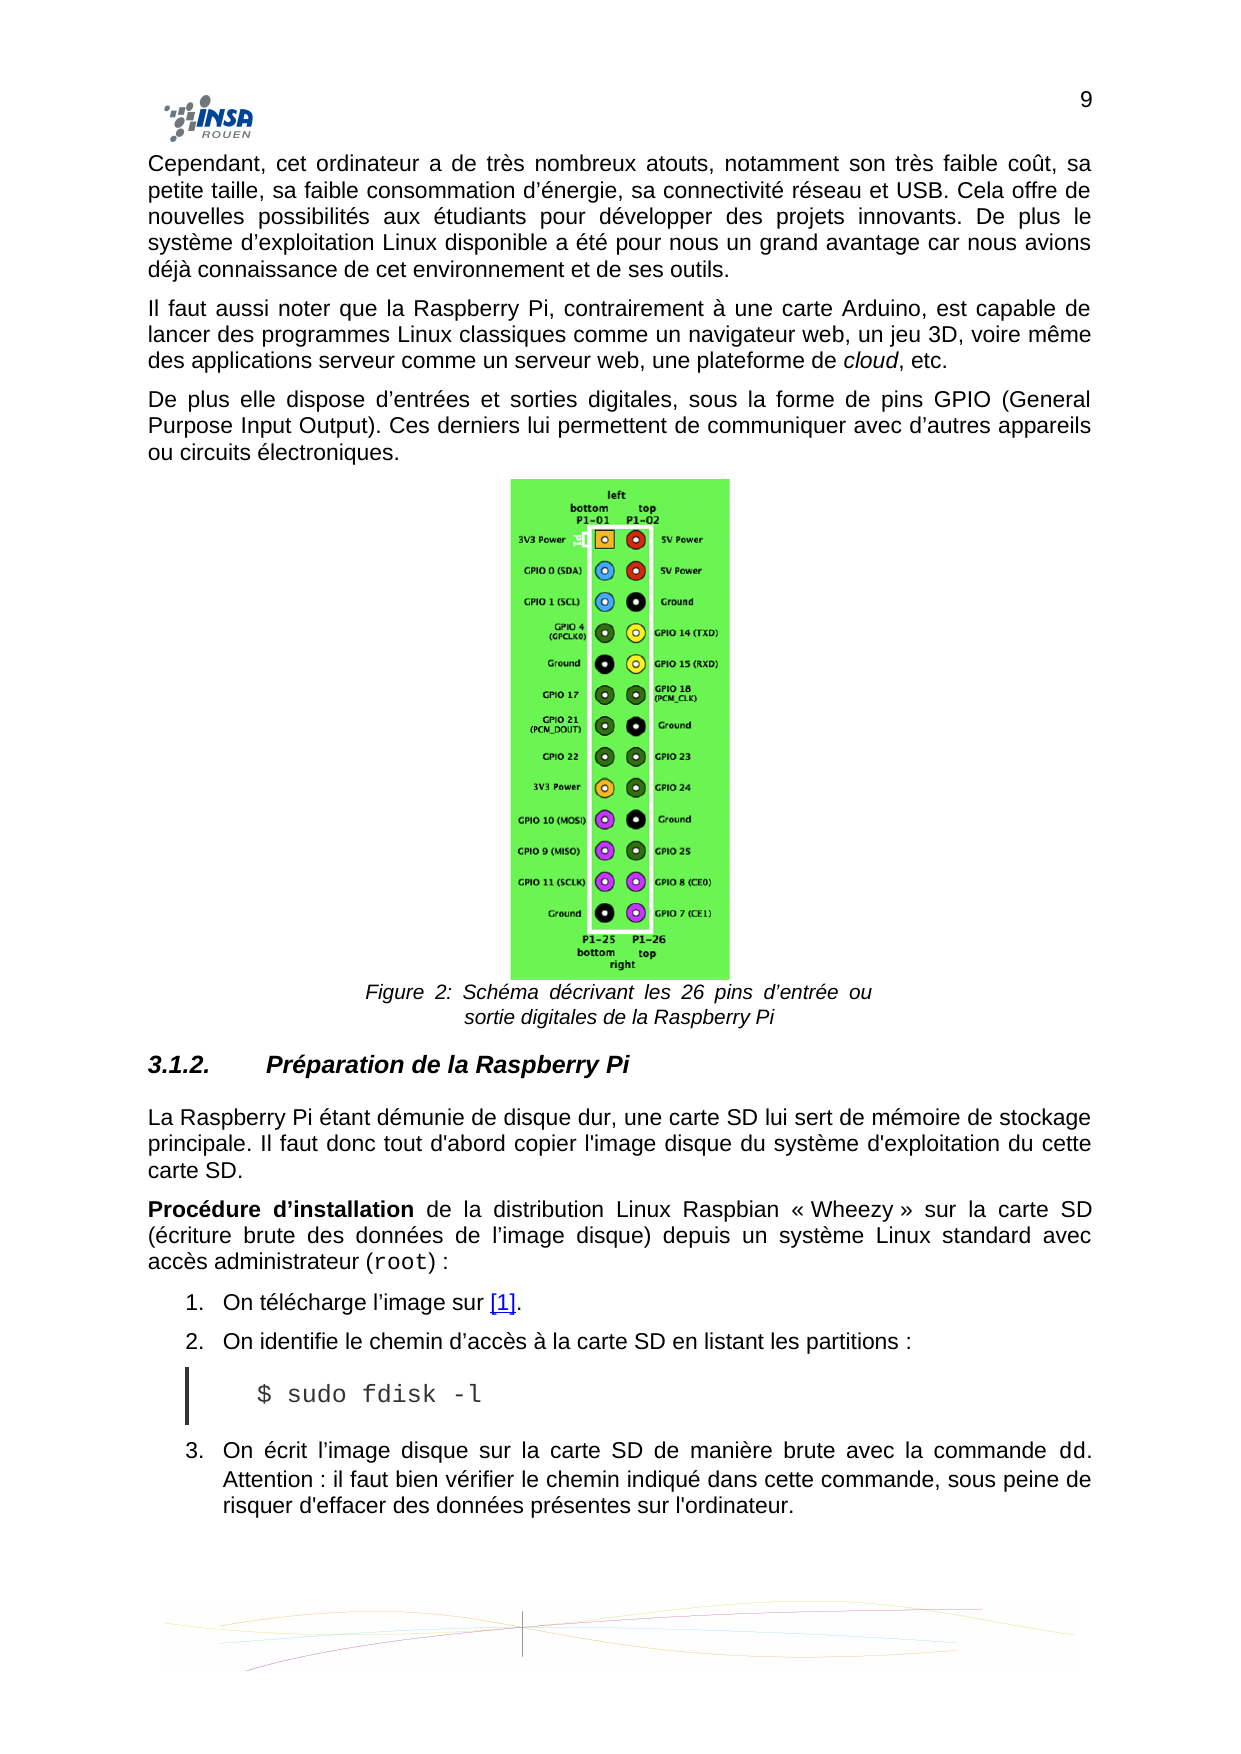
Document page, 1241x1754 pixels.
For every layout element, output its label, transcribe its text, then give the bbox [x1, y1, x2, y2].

text Il faut aussi noter que la Raspberry Pi, contrairement à une carte Arduino, est capable de lancer des programmes Linux classiques comme un navigateur web, un jeu 3D, voire même des applications serveur comme un serveur web, une plateforme de cloud, etc. [148, 294, 1092, 374]
picture [164, 95, 253, 142]
list $ sudo fdisk -l [189, 1367, 1092, 1425]
picture [165, 1601, 1076, 1671]
subtitle Préparation de la Raspberry Pi [148, 490, 1092, 1079]
text De plus elle dispose d’entrées et sorties digitales, sous la forme de pins GPIO (General Purpose Input Output). Ces derniers lui permettent de communiquer avec d’autres appareils ou circuits électroniques. [148, 386, 1092, 465]
list On identifie le chemin d’accès à la carte SD en listant les partitions : [185, 1328, 1092, 1354]
text Figure 2: Schéma décrivant les 26 pins d’entrée ou sortie digitales de la Raspberry Pi [365, 479, 875, 1029]
text Procédure d’installation de la distribution Linux Raspbian « Wheezy » sur la carte SD (écriture brute des données de l’image disque) depuis un système Linux standard avec accès administrateur (root) : [148, 1196, 1092, 1277]
picture [510, 479, 730, 980]
list On écrit l’image disque sur la carte SD de manière brute avec la commande dd. Attention : il faut bien vérifier le chemin indiqué dans cette commande, sous peine de risquer d'effacer des données présentes sur l'ordinateur. [185, 1437, 1092, 1518]
text Cependant, cet ordinateur a de très nombreux atouts, notamment son très faible coût, sa petite taille, sa faible consommation d’énergie, sa connectivité réseau et USB. Cela offre de nouvelles possibilités aux étudiants pour développer des projets innovants. De plus le système d’exploitation Linux disponible a été pour nous un grand avantage car nous avions déjà connaissance de cet environnement et de ses outils. [148, 150, 1092, 282]
text La Raspberry Pi étant démunie de disque dur, une carte SD lui sert de mémoire de stockage principale. Il faut donc tout d'abord copier l'image disque du système d'exploitation du cette carte SD. [148, 1104, 1092, 1183]
list On télécharge l’image sur [1]. [185, 1289, 1092, 1316]
